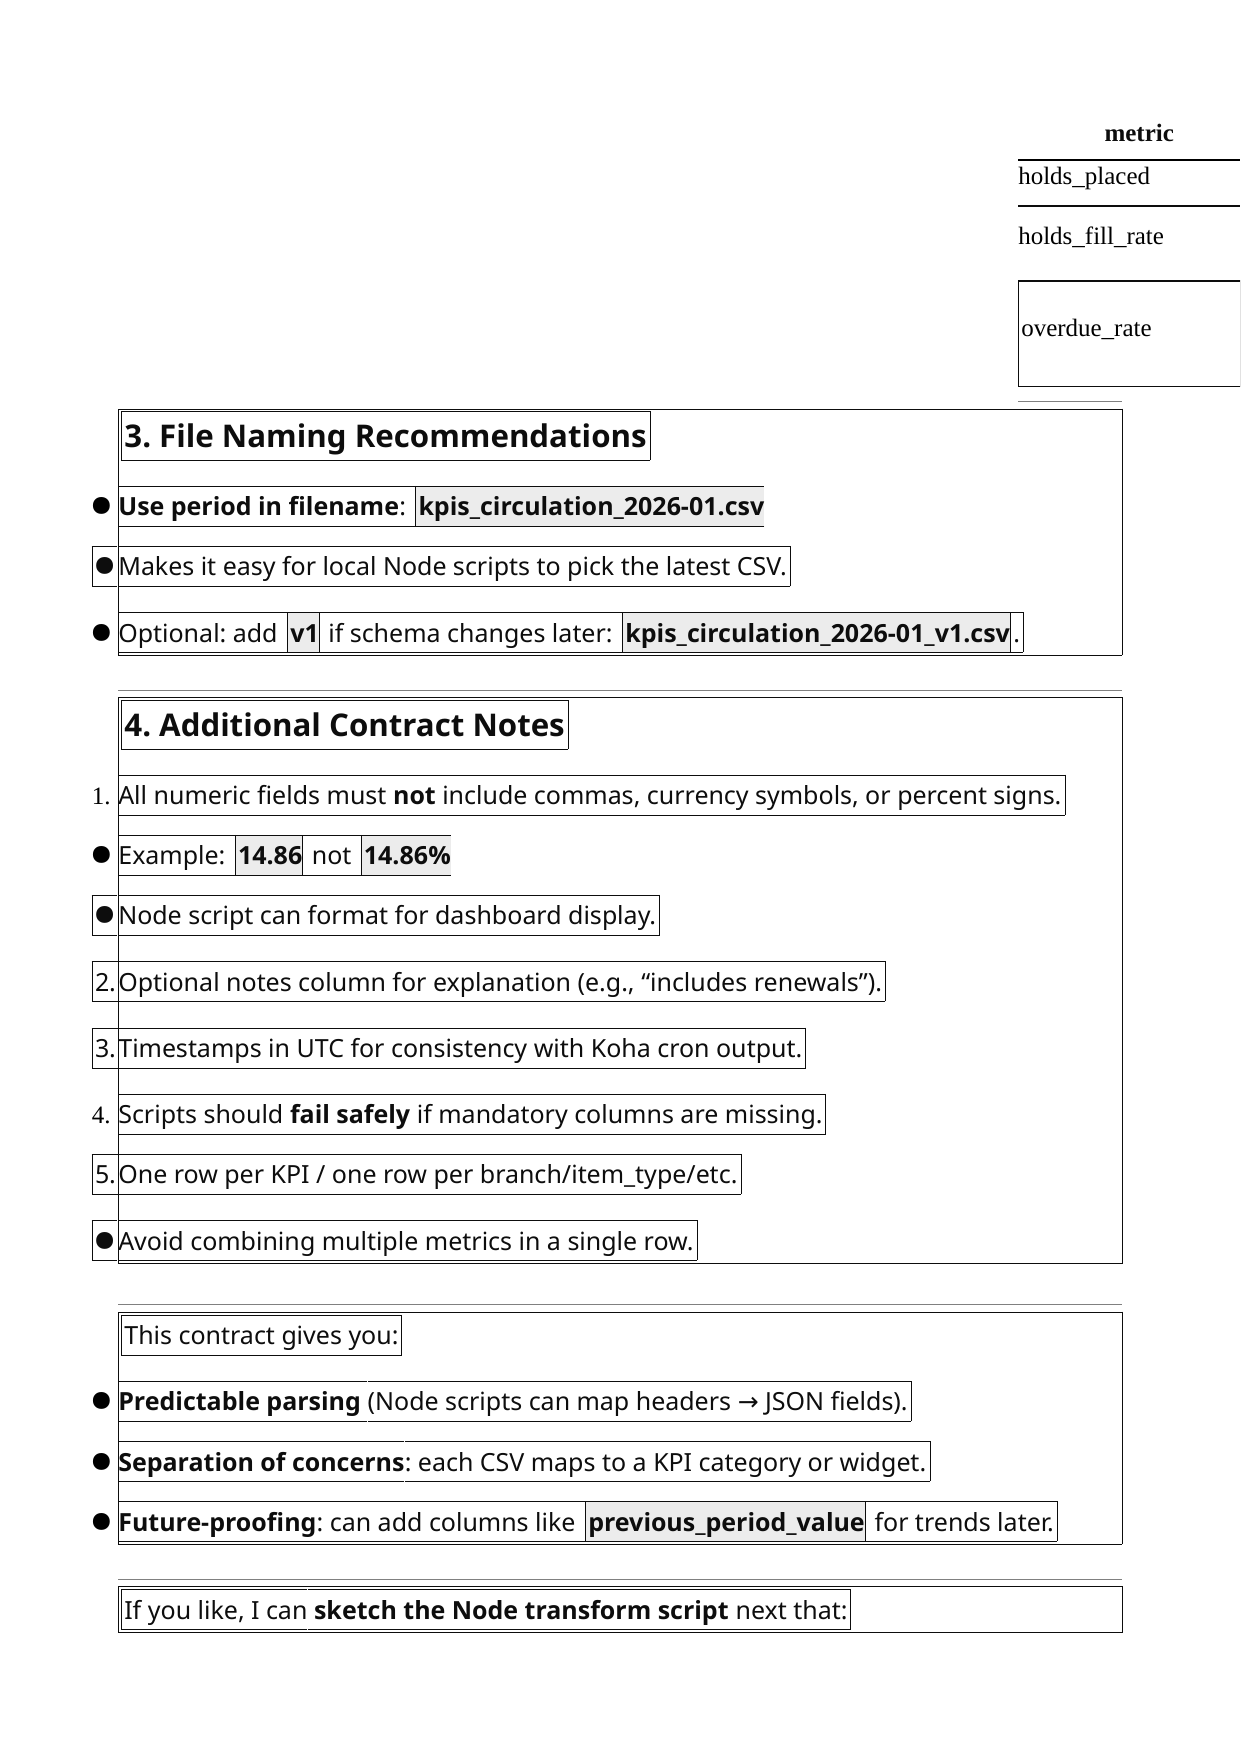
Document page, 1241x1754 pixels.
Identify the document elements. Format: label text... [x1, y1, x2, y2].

table_cell holds_placed [1018, 161, 1240, 205]
list Use period in filename: kpis_circulation_2026-01.csv [119, 483, 1122, 526]
list Node script can format for dashboard display. [119, 892, 1122, 935]
subtitle 3. File Naming Recommendations [119, 410, 1122, 460]
table_cell overdue_rate [1019, 282, 1240, 386]
list Future-proofing: can add columns like previous_period_value for trends later. [119, 1498, 1122, 1544]
list Scripts should fail safely if mandatory columns are missing. [119, 1091, 1122, 1134]
list Timestamps in UTC for consistency with Koha cron output. [119, 1024, 1122, 1068]
list Example: 14.86 not 14.86% [119, 832, 1122, 875]
list Optional notes column for explanation (e.g., “includes renewals”). [119, 958, 1122, 1001]
table_cell holds_fill_rate [1018, 207, 1240, 280]
text This contract gives you: [119, 1313, 1122, 1355]
text If you like, I can sketch the Node transform script next that: [119, 1587, 1122, 1632]
list All numeric fields must not include commas, currency symbols, or percent signs. [119, 772, 1122, 815]
list Optional: add v1 if schema changes later: kpis_circulation_2026-01_v1.csv. [119, 609, 1122, 655]
list One row per KPI / one row per branch/item_type/etc. [119, 1151, 1122, 1194]
list Predictable parsing (Node scripts can map headers → JSON fields). [119, 1378, 1122, 1421]
list Avoid combining multiple metrics in a single row. [119, 1217, 1122, 1263]
list Makes it easy for local Node scripts to pick the latest CSV. [119, 543, 1122, 586]
subtitle 4. Additional Contract Notes [119, 698, 1122, 749]
table_header metric [1018, 118, 1240, 159]
list Separation of concerns: each CSV maps to a KPI category or widget. [119, 1438, 1122, 1481]
